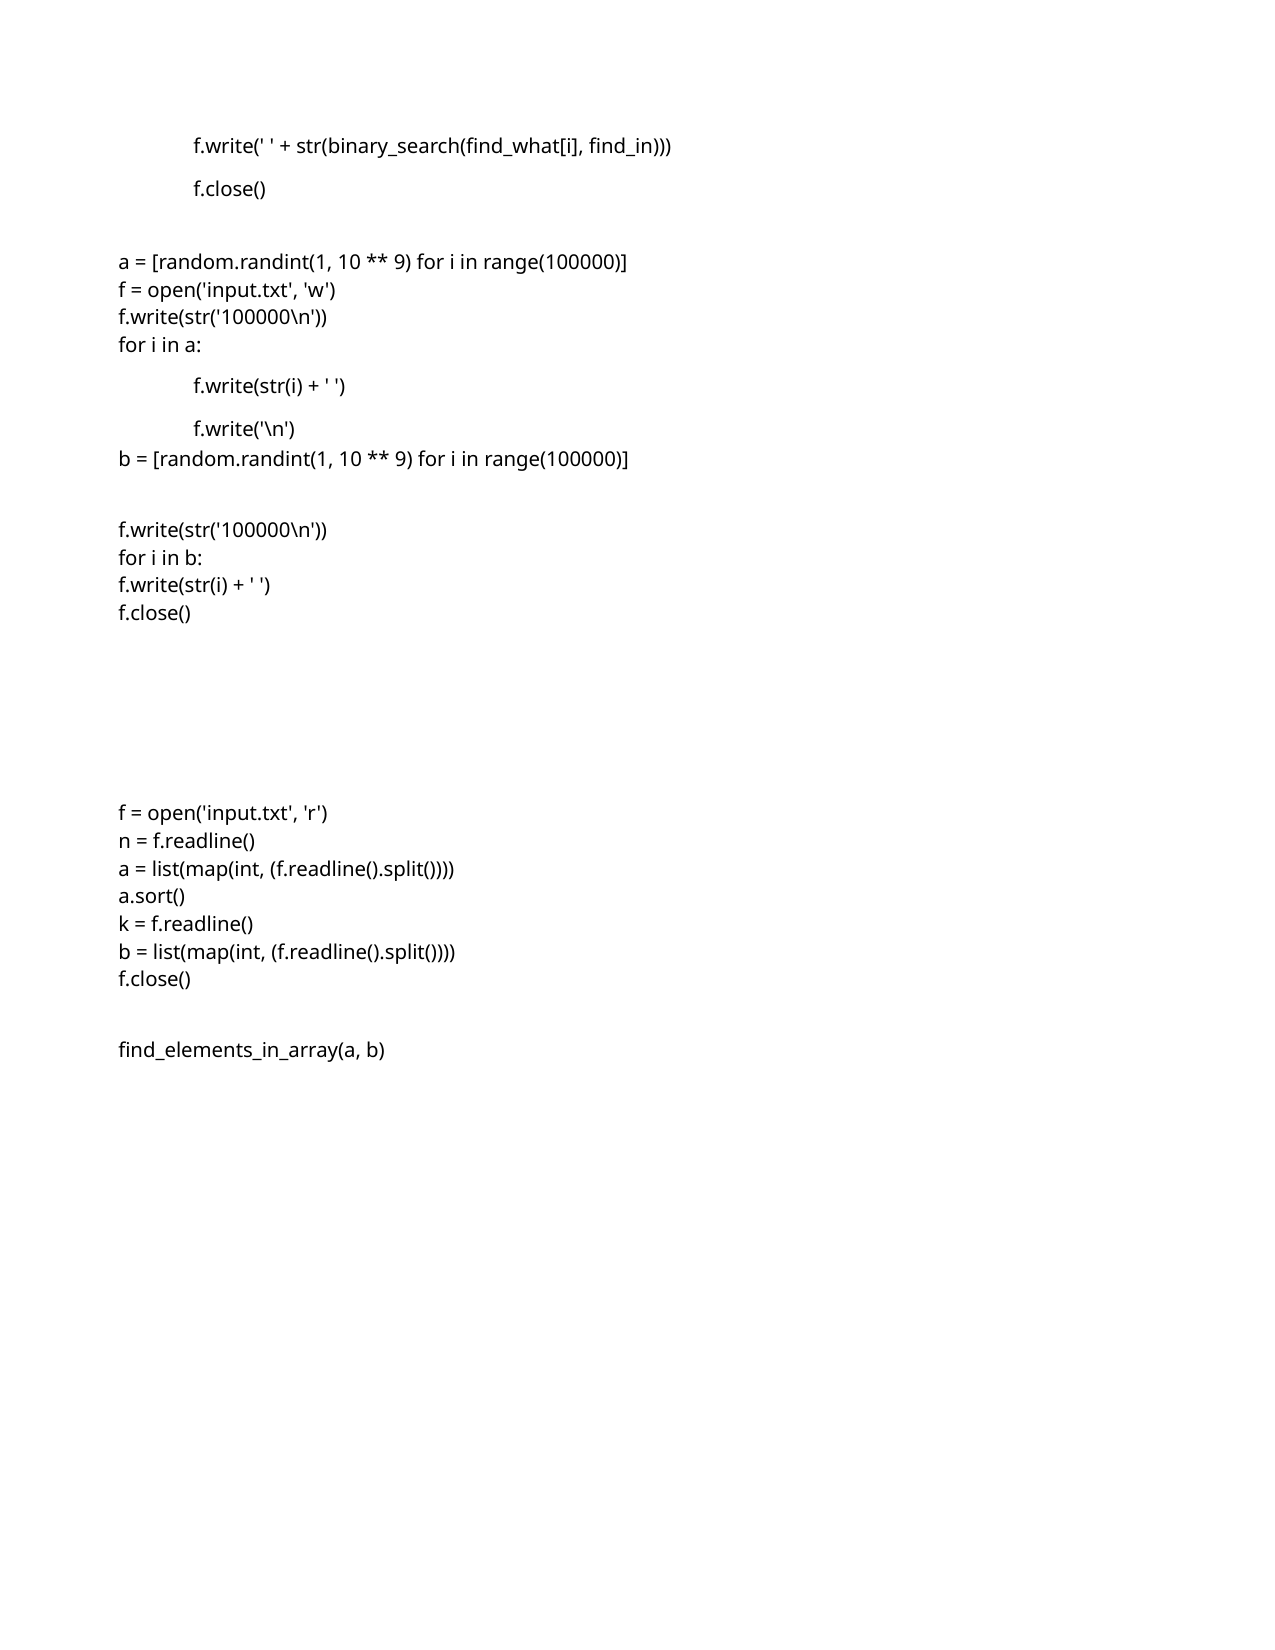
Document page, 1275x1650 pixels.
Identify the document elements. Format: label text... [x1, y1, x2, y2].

text f.write(' ' + str(binary_search(find_what[i], find_in))) f.close() a = [random.randint(1, 10 ** 9) for i in range(100000)] f = open('input.txt', 'w') f.write(str('100000\n')) for i in a: f.write(str(i) + ' ') f.write('\n') b = [random.randint(1, 10 ** 9) for i in range(100000)] f.write(str('100000\n')) for i in b: f.write(str(i) + ' ') f.close() f = open('input.txt', 'r') n = f.readline() a = list(map(int, (f.readline().split()))) a.sort() k = f.readline() b = list(map(int, (f.readline().split()))) f.close() find_elements_in_array(a, b) [118, 118, 1157, 1107]
